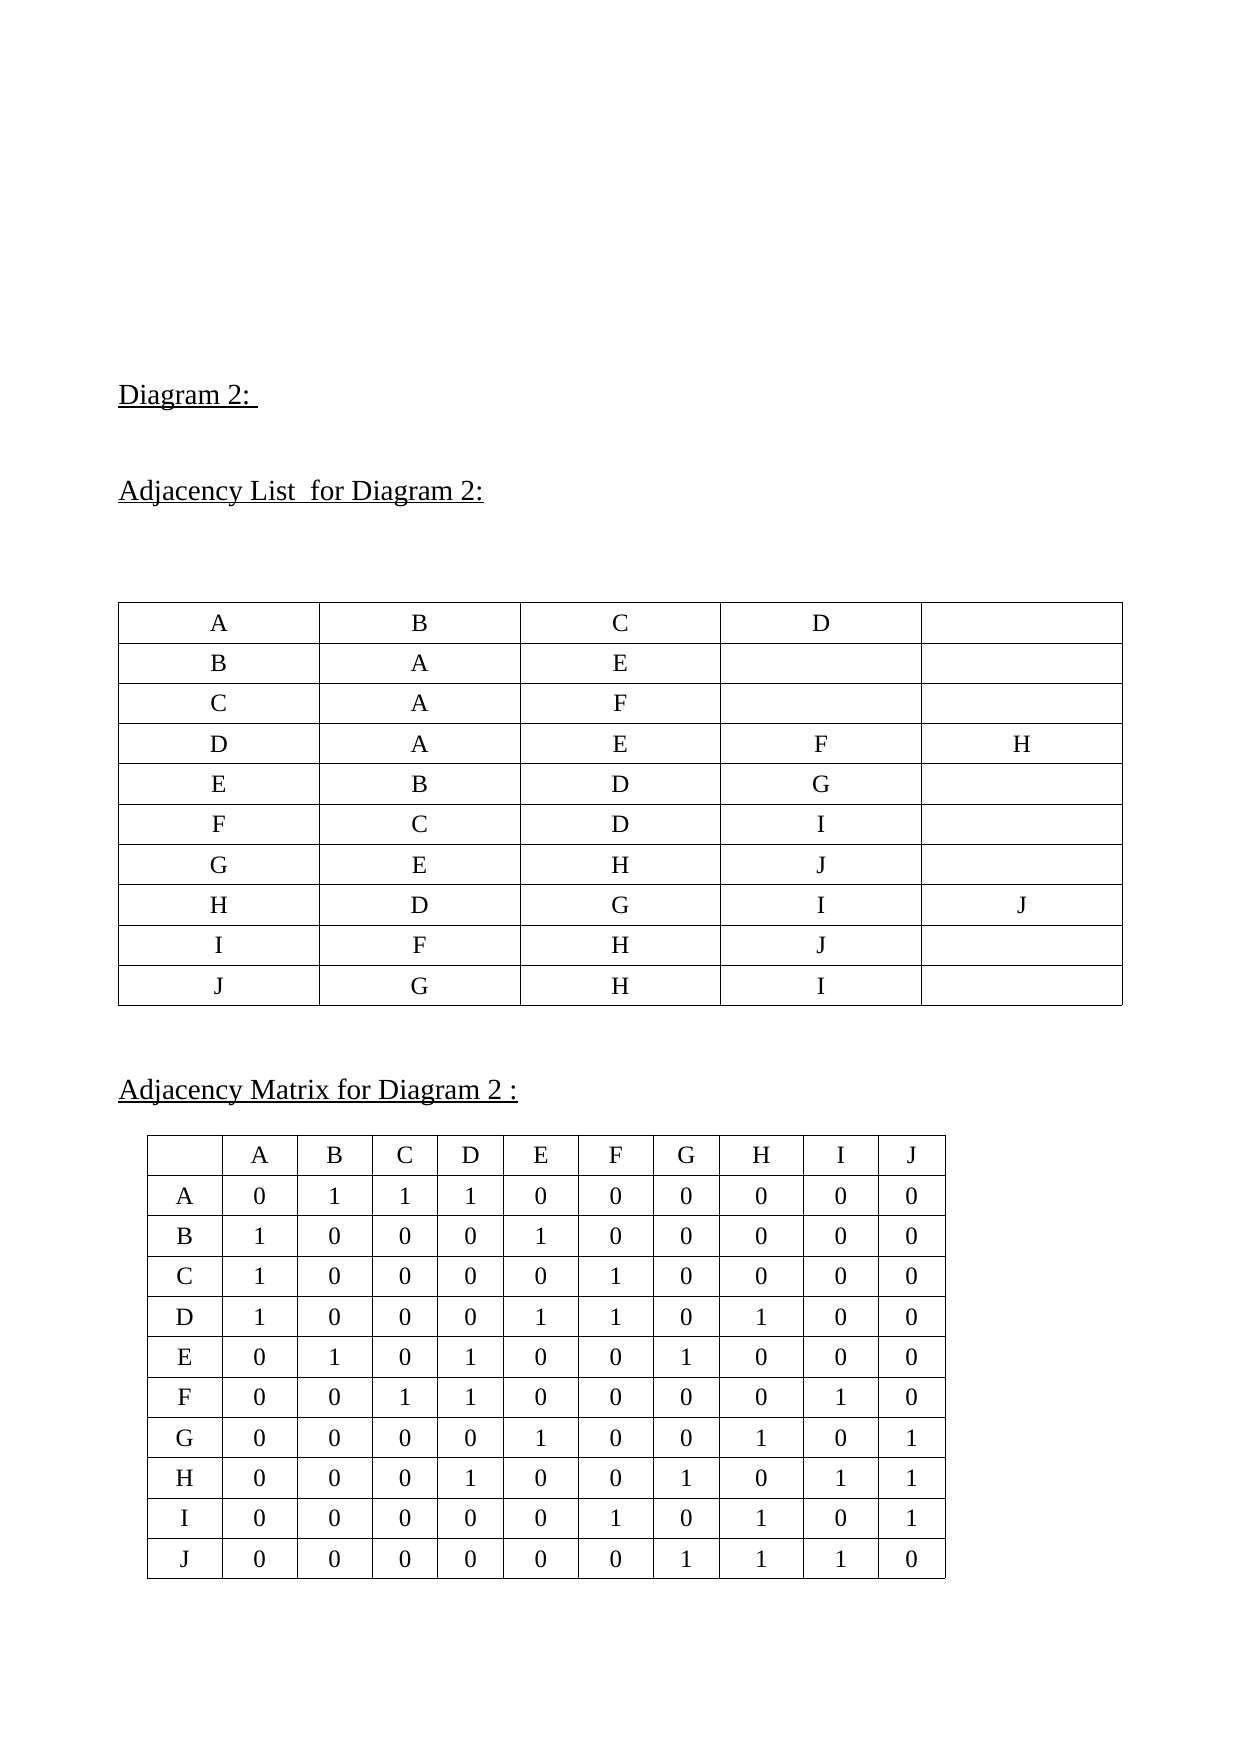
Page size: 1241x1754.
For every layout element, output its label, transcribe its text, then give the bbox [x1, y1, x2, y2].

table_header D [438, 1136, 503, 1175]
text Adjacency List for Diagram 2: [118, 473, 1122, 506]
table_cell [721, 684, 921, 723]
table_cell 0 [298, 1458, 372, 1497]
table_cell B [119, 644, 319, 683]
table_cell 1 [373, 1378, 437, 1417]
table_cell 1 [373, 1176, 437, 1215]
table_cell 0 [223, 1539, 297, 1578]
table_cell 1 [720, 1297, 803, 1336]
table_cell H [148, 1458, 222, 1497]
table_cell 0 [373, 1539, 437, 1578]
table_cell 0 [579, 1176, 653, 1215]
table_header C [521, 603, 720, 642]
table_cell G [119, 845, 319, 884]
table_cell 1 [438, 1378, 503, 1417]
table_cell 0 [373, 1216, 437, 1256]
table_cell 0 [879, 1216, 945, 1256]
table_cell 1 [298, 1176, 372, 1215]
table_cell [721, 644, 921, 683]
table_cell 0 [804, 1216, 878, 1256]
table_cell [922, 845, 1122, 884]
table_cell 0 [579, 1216, 653, 1256]
table_cell E [148, 1337, 222, 1377]
table_cell H [521, 926, 720, 965]
table_cell D [521, 805, 720, 844]
table_cell 0 [504, 1378, 578, 1417]
table_cell 1 [654, 1337, 719, 1377]
table_header G [654, 1136, 719, 1175]
table_cell 1 [879, 1458, 945, 1497]
table_cell 0 [720, 1458, 803, 1497]
table_cell 1 [223, 1297, 297, 1336]
table_cell 0 [804, 1337, 878, 1377]
table_cell 0 [804, 1297, 878, 1336]
table_header J [879, 1136, 945, 1175]
table_cell 0 [373, 1297, 437, 1336]
table_cell 0 [879, 1378, 945, 1417]
table_cell G [148, 1418, 222, 1457]
table_cell 0 [373, 1257, 437, 1296]
table_cell 0 [504, 1337, 578, 1377]
table_cell I [119, 926, 319, 965]
table_cell 0 [298, 1539, 372, 1578]
table_cell 0 [804, 1418, 878, 1457]
table_cell D [148, 1297, 222, 1336]
table_cell H [119, 885, 319, 924]
table_cell F [119, 805, 319, 844]
table_cell 0 [223, 1418, 297, 1457]
table_cell 0 [223, 1458, 297, 1497]
table_cell E [320, 845, 520, 884]
table_cell 0 [804, 1176, 878, 1215]
table_cell 0 [579, 1337, 653, 1377]
table_cell 0 [504, 1539, 578, 1578]
text Adjacency Matrix for Diagram 2 : [118, 1072, 1122, 1106]
table_cell J [922, 885, 1122, 924]
table_cell 1 [579, 1297, 653, 1336]
table_cell 0 [720, 1378, 803, 1417]
table_cell 0 [438, 1297, 503, 1336]
table_cell 0 [879, 1337, 945, 1377]
table_cell 0 [504, 1176, 578, 1215]
table_cell 0 [298, 1216, 372, 1256]
table_cell 0 [654, 1297, 719, 1336]
table_cell F [521, 684, 720, 723]
table_cell 1 [579, 1257, 653, 1296]
table_cell F [320, 926, 520, 965]
table_cell E [521, 644, 720, 683]
table_header [148, 1136, 222, 1175]
table_cell 0 [654, 1418, 719, 1457]
table_cell 1 [720, 1539, 803, 1578]
table_cell J [721, 845, 921, 884]
table_cell F [721, 724, 921, 763]
table_header [922, 603, 1122, 642]
table_cell 0 [804, 1257, 878, 1296]
table_cell A [148, 1176, 222, 1215]
table_cell [922, 644, 1122, 683]
table_cell D [521, 764, 720, 804]
table_header D [721, 603, 921, 642]
table_cell 1 [504, 1418, 578, 1457]
table_cell F [148, 1378, 222, 1417]
table_cell 0 [654, 1378, 719, 1417]
table_cell 0 [298, 1378, 372, 1417]
table_cell J [148, 1539, 222, 1578]
table_cell I [721, 966, 921, 1005]
table_cell 0 [879, 1257, 945, 1296]
table_cell 0 [720, 1337, 803, 1377]
table_cell E [521, 724, 720, 763]
table_cell I [721, 805, 921, 844]
table_cell 0 [579, 1539, 653, 1578]
table_cell 0 [373, 1458, 437, 1497]
table_cell B [320, 764, 520, 804]
table_cell 0 [879, 1176, 945, 1215]
table_header C [373, 1136, 437, 1175]
table_cell H [521, 845, 720, 884]
table_cell 0 [720, 1176, 803, 1215]
table_cell [922, 684, 1122, 723]
table_cell C [320, 805, 520, 844]
table_cell 0 [298, 1418, 372, 1457]
table_cell 0 [579, 1418, 653, 1457]
table_cell 0 [579, 1378, 653, 1417]
table_cell 0 [373, 1418, 437, 1457]
table_cell [922, 764, 1122, 804]
table_cell C [119, 684, 319, 723]
table_cell 1 [579, 1499, 653, 1538]
table_cell 1 [438, 1176, 503, 1215]
table_cell 1 [223, 1257, 297, 1296]
table_cell 0 [654, 1216, 719, 1256]
table_cell 0 [223, 1499, 297, 1538]
table_cell 1 [654, 1458, 719, 1497]
table_cell 0 [720, 1257, 803, 1296]
table_cell A [320, 644, 520, 683]
table_cell [922, 926, 1122, 965]
table_cell J [119, 966, 319, 1005]
table_cell E [119, 764, 319, 804]
table_cell 0 [298, 1257, 372, 1296]
table_cell 1 [879, 1418, 945, 1457]
table_cell 1 [804, 1378, 878, 1417]
table_cell 0 [879, 1539, 945, 1578]
table_cell G [320, 966, 520, 1005]
table_cell D [119, 724, 319, 763]
table_header H [720, 1136, 803, 1175]
table_cell 1 [504, 1297, 578, 1336]
table_cell G [721, 764, 921, 804]
table_cell 0 [579, 1458, 653, 1497]
table_cell 0 [438, 1257, 503, 1296]
table_cell 1 [504, 1216, 578, 1256]
table_cell 0 [804, 1499, 878, 1538]
table_cell H [521, 966, 720, 1005]
table_header A [119, 603, 319, 642]
table_cell I [721, 885, 921, 924]
table_cell B [148, 1216, 222, 1256]
table_cell 0 [298, 1499, 372, 1538]
table_cell 0 [373, 1337, 437, 1377]
table_cell 0 [654, 1257, 719, 1296]
table_cell 1 [720, 1418, 803, 1457]
table_cell H [922, 724, 1122, 763]
table_cell 1 [654, 1539, 719, 1578]
table_cell 0 [720, 1216, 803, 1256]
table_header F [579, 1136, 653, 1175]
text Diagram 2: [118, 377, 1122, 410]
table_cell 0 [654, 1176, 719, 1215]
table_cell C [148, 1257, 222, 1296]
table_cell 0 [223, 1378, 297, 1417]
table_header B [298, 1136, 372, 1175]
table_cell [922, 805, 1122, 844]
table_cell A [320, 724, 520, 763]
table_cell 0 [373, 1499, 437, 1538]
table_cell 0 [504, 1499, 578, 1538]
table_cell 0 [654, 1499, 719, 1538]
table_header B [320, 603, 520, 642]
table_cell 0 [438, 1539, 503, 1578]
table_cell 1 [223, 1216, 297, 1256]
table_cell 0 [298, 1297, 372, 1336]
table_cell 0 [438, 1418, 503, 1457]
table_cell D [320, 885, 520, 924]
table_cell 0 [438, 1216, 503, 1256]
table_header I [804, 1136, 878, 1175]
table_cell 0 [504, 1458, 578, 1497]
table_cell 0 [223, 1337, 297, 1377]
table_cell 1 [804, 1458, 878, 1497]
table_cell 1 [720, 1499, 803, 1538]
table_cell A [320, 684, 520, 723]
table_header E [504, 1136, 578, 1175]
table_cell 0 [879, 1297, 945, 1336]
table_header A [223, 1136, 297, 1175]
table_cell 0 [438, 1499, 503, 1538]
table_cell 1 [438, 1458, 503, 1497]
table_cell I [148, 1499, 222, 1538]
table_cell [922, 966, 1122, 1005]
table_cell 1 [804, 1539, 878, 1578]
table_cell 1 [298, 1337, 372, 1377]
table_cell 0 [223, 1176, 297, 1215]
table_cell 0 [504, 1257, 578, 1296]
table_cell 1 [438, 1337, 503, 1377]
table_cell G [521, 885, 720, 924]
table_cell J [721, 926, 921, 965]
table_cell 1 [879, 1499, 945, 1538]
